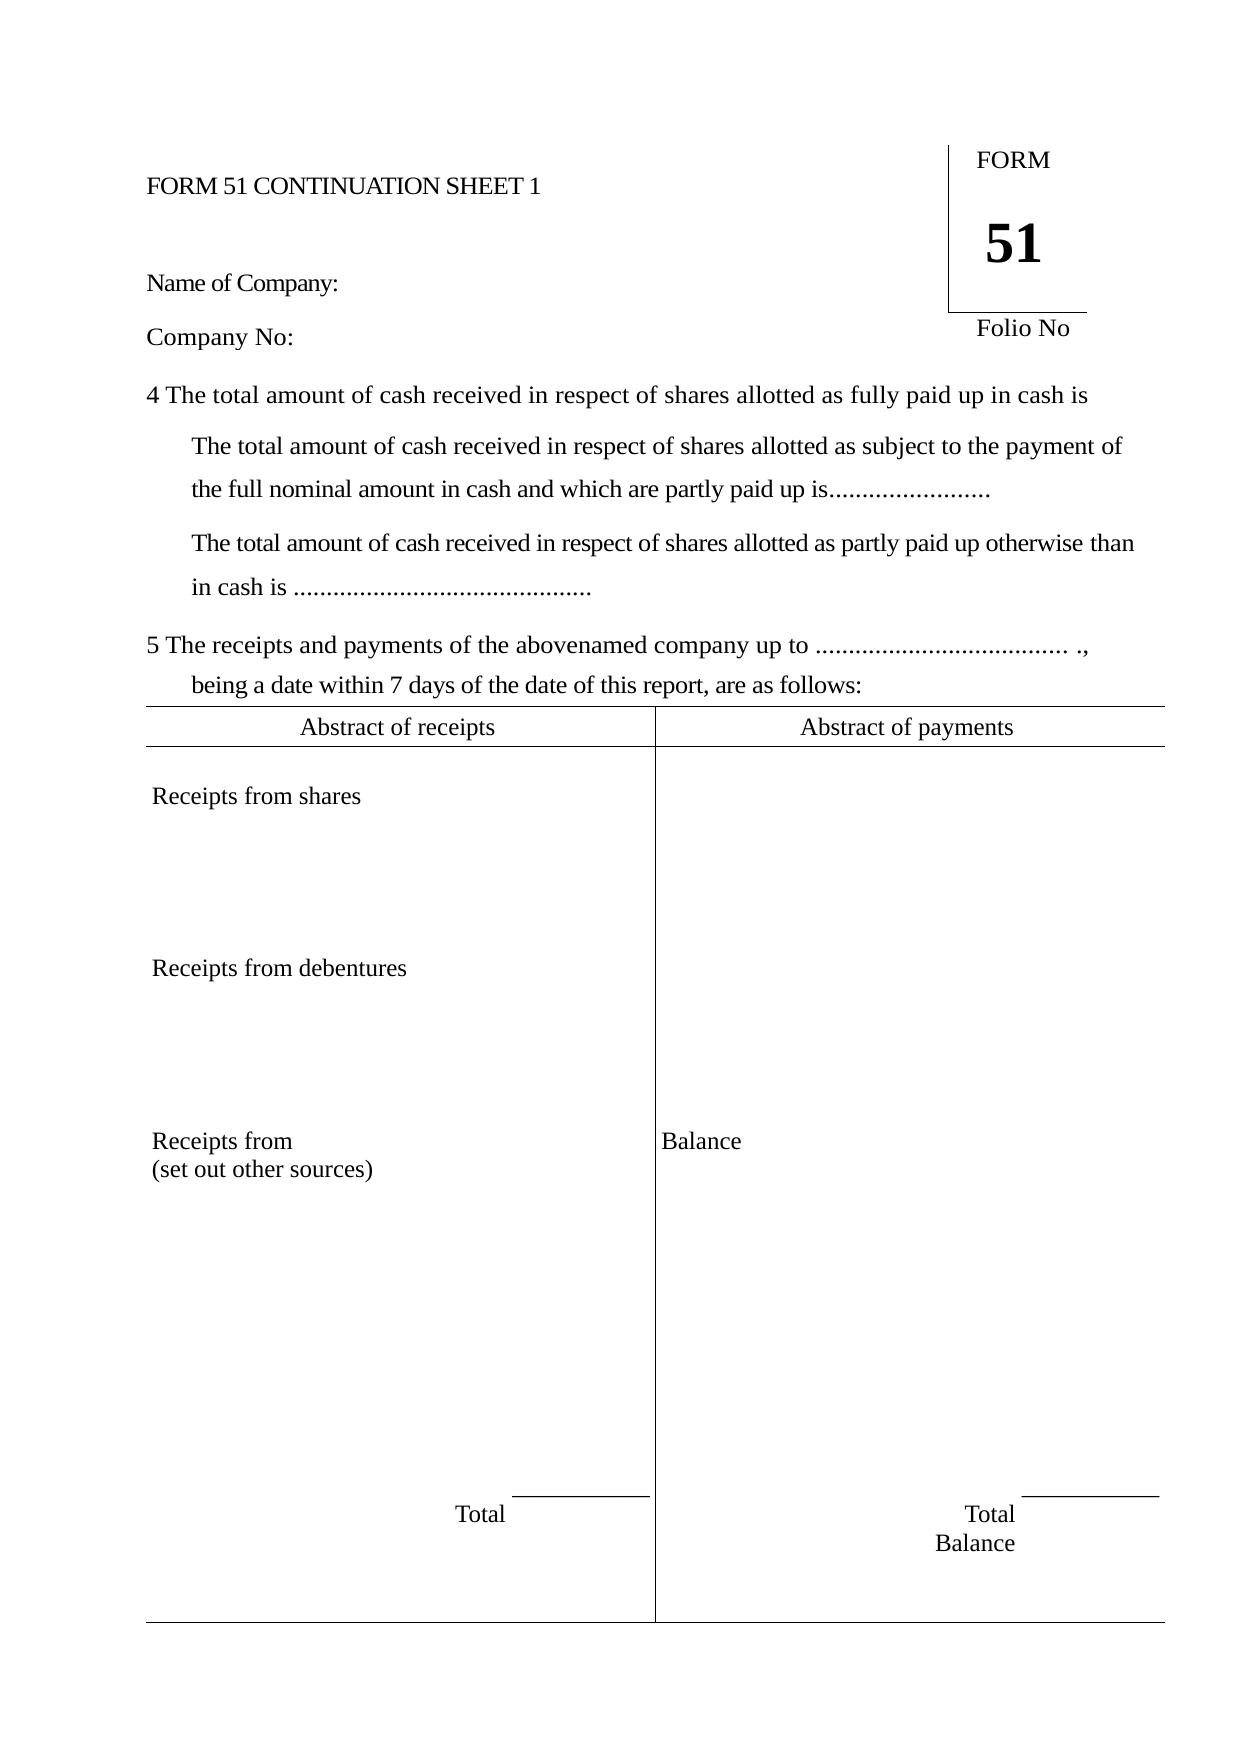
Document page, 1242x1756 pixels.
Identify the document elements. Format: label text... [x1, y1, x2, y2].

text 5 The receipts and payments of the abovenamed company up to ., [146, 630, 1165, 658]
text The total amount of cash received in respect of shares allotted as partly paid up otherwise than in cash is [191, 528, 1157, 600]
table_header Abstract of receipts [146, 707, 655, 746]
table_header FORM 51 CONTINUATION SHEET 1 Name of Company: <o.name> Company No: <o.uen> [146, 145, 948, 350]
table_header FORM 51 [949, 145, 1087, 312]
table_cell Balance ___________ Total Balance [656, 747, 1165, 1622]
text The total amount of cash received in respect of shares allotted as subject to the payment of the full nominal amount in cash and which are partly paid up is [191, 431, 1157, 503]
table_cell Folio No [948, 313, 1087, 350]
text 4 The total amount of cash received in respect of shares allotted as fully paid up in cash is [146, 380, 1165, 408]
table_cell Receipts from shares Receipts from debentures Receipts from (set out other sources) ___________ Total [146, 747, 655, 1622]
table_header Abstract of payments [656, 707, 1165, 746]
text being a date within 7 days of the date of this report, are as follows: [191, 670, 1165, 698]
